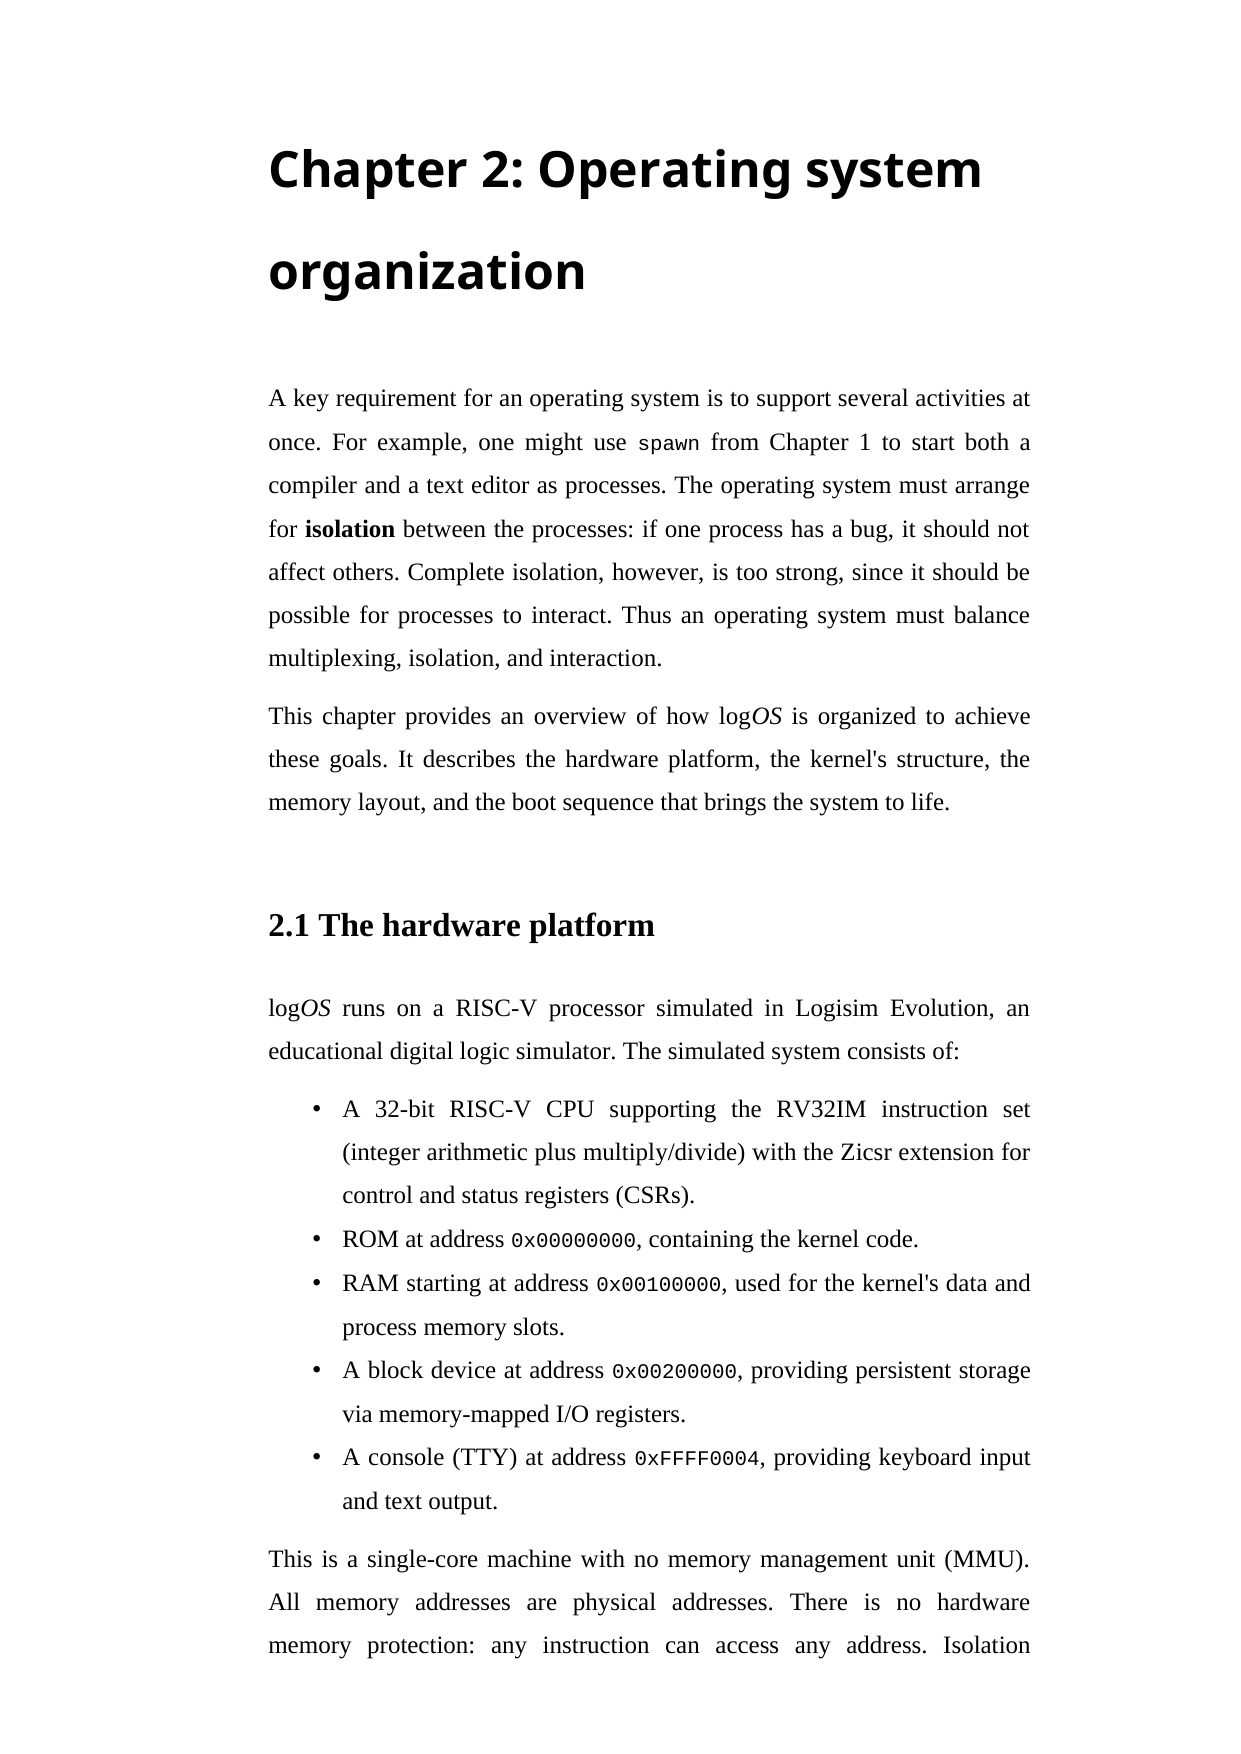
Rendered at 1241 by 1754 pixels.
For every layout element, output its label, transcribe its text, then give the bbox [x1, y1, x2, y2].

subtitle 2.1 The hardware platform [268, 906, 1031, 944]
text This chapter provides an overview of how logOS is organized to achieve these goals. It describes the hardware platform, the kernel's structure, the memory layout, and the boot sequence that brings the system to life. [268, 701, 1031, 816]
text A key requirement for an operating system is to support several activities at once. For example, one might use spawn from Chapter 1 to start both a compiler and a text editor as processes. The operating system must arrange for isolation between the processes: if one process has a bug, it should not affect others. Complete isolation, however, is too strong, since it should be possible for processes to interact. Thus an operating system must balance multiplexing, isolation, and interaction. [268, 383, 1031, 672]
text logOS runs on a RISC-V processor simulated in Logisim Evolution, an educational digital logic simulator. The simulated system consists of: [268, 993, 1031, 1065]
list A 32-bit RISC-V CPU supporting the RV32IM instruction set (integer arithmetic plus multiply/divide) with the Zicsr extension for control and status registers (CSRs). [312, 1094, 1031, 1209]
subtitle Chapter 2: Operating system organization [268, 134, 1031, 304]
list A console (TTY) at address 0xFFFF0004, providing keyboard input and text output. [312, 1442, 1031, 1515]
list A block device at address 0x00200000, providing persistent storage via memory-mapped I/O registers. [312, 1355, 1031, 1428]
text This is a single-core machine with no memory management unit (MMU). All memory addresses are physical addresses. There is no hardware memory protection: any instruction can access any address. Isolation [268, 1544, 1031, 1659]
list ROM at address 0x00000000, containing the kernel code. [312, 1224, 1031, 1253]
list RAM starting at address 0x00100000, used for the kernel's data and process memory slots. [312, 1268, 1031, 1341]
